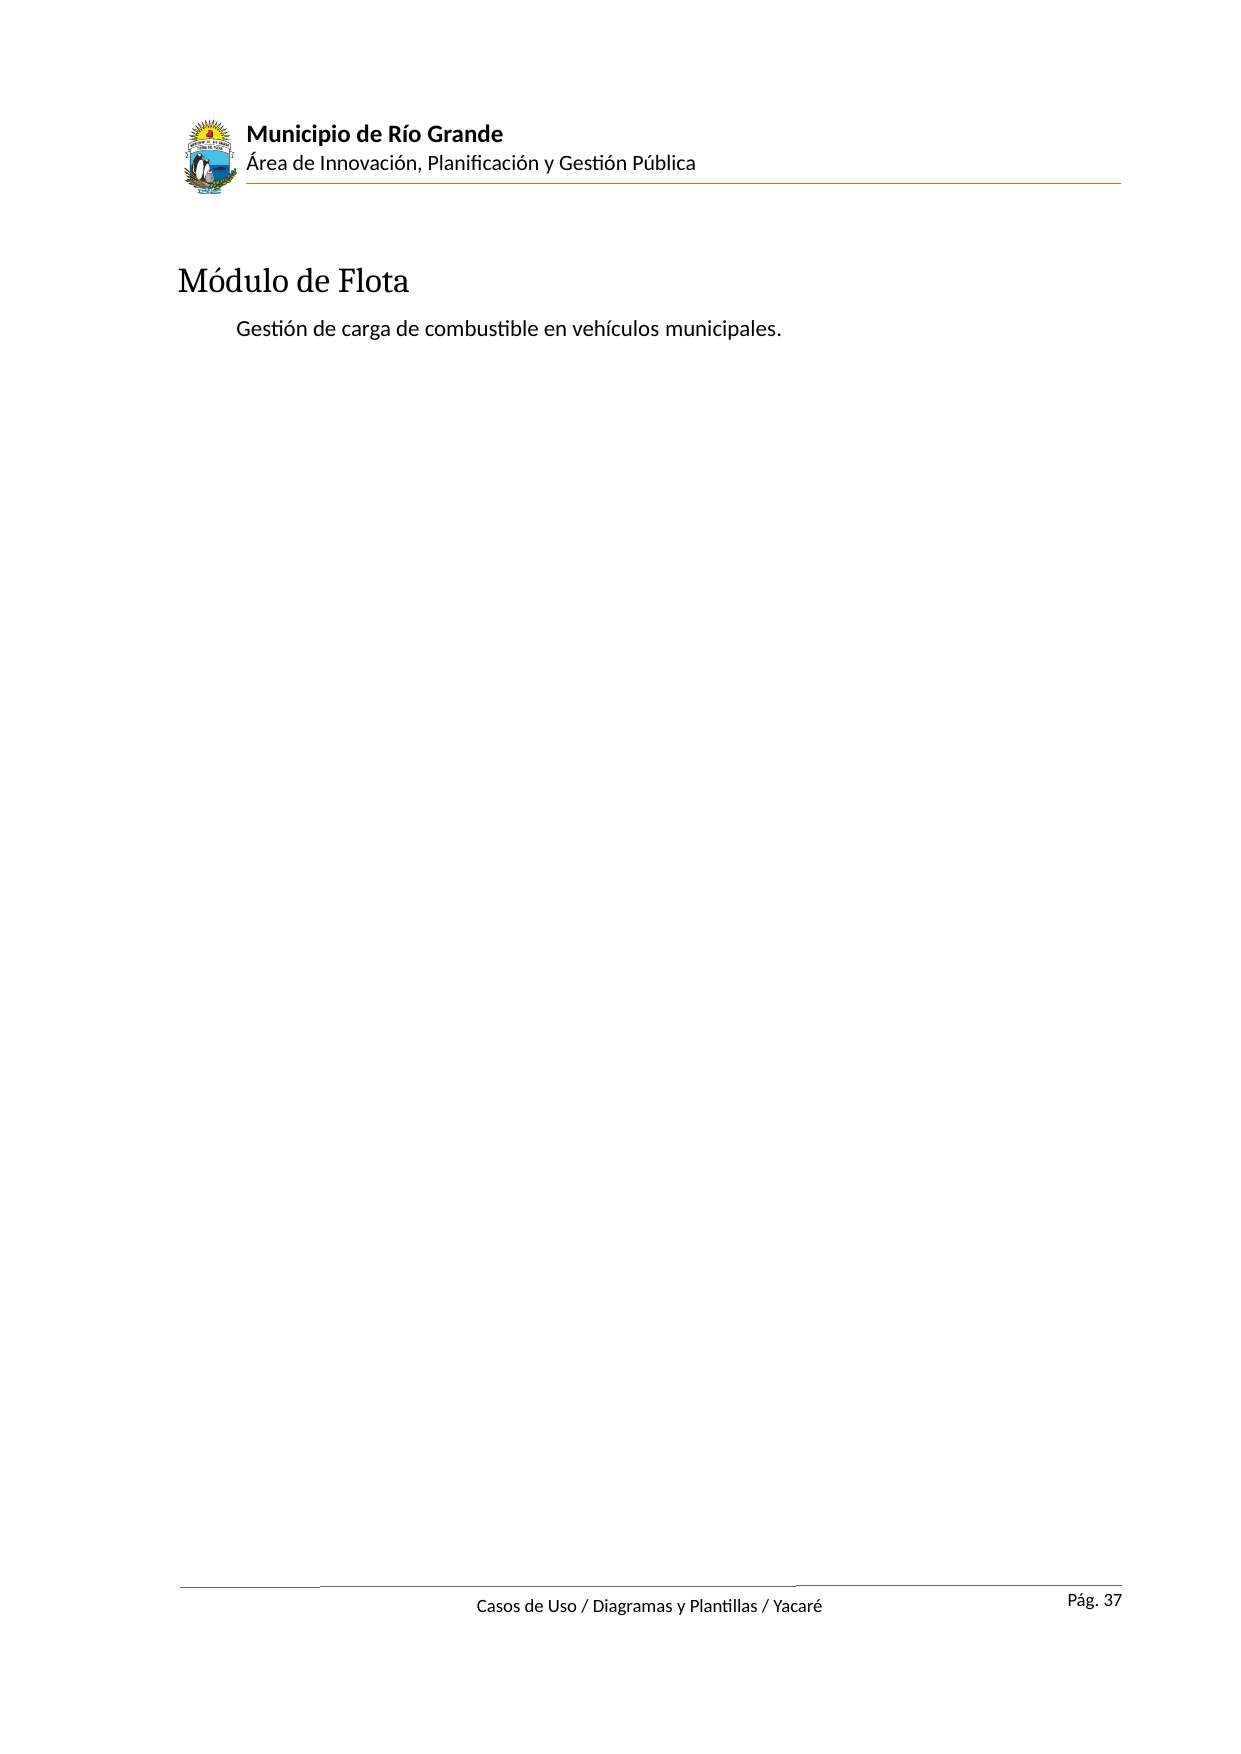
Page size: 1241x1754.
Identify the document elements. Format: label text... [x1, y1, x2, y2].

text Gestión de carga de combustible en vehículos municipales. [177, 314, 1122, 342]
subtitle Módulo de Flota [177, 261, 1122, 301]
